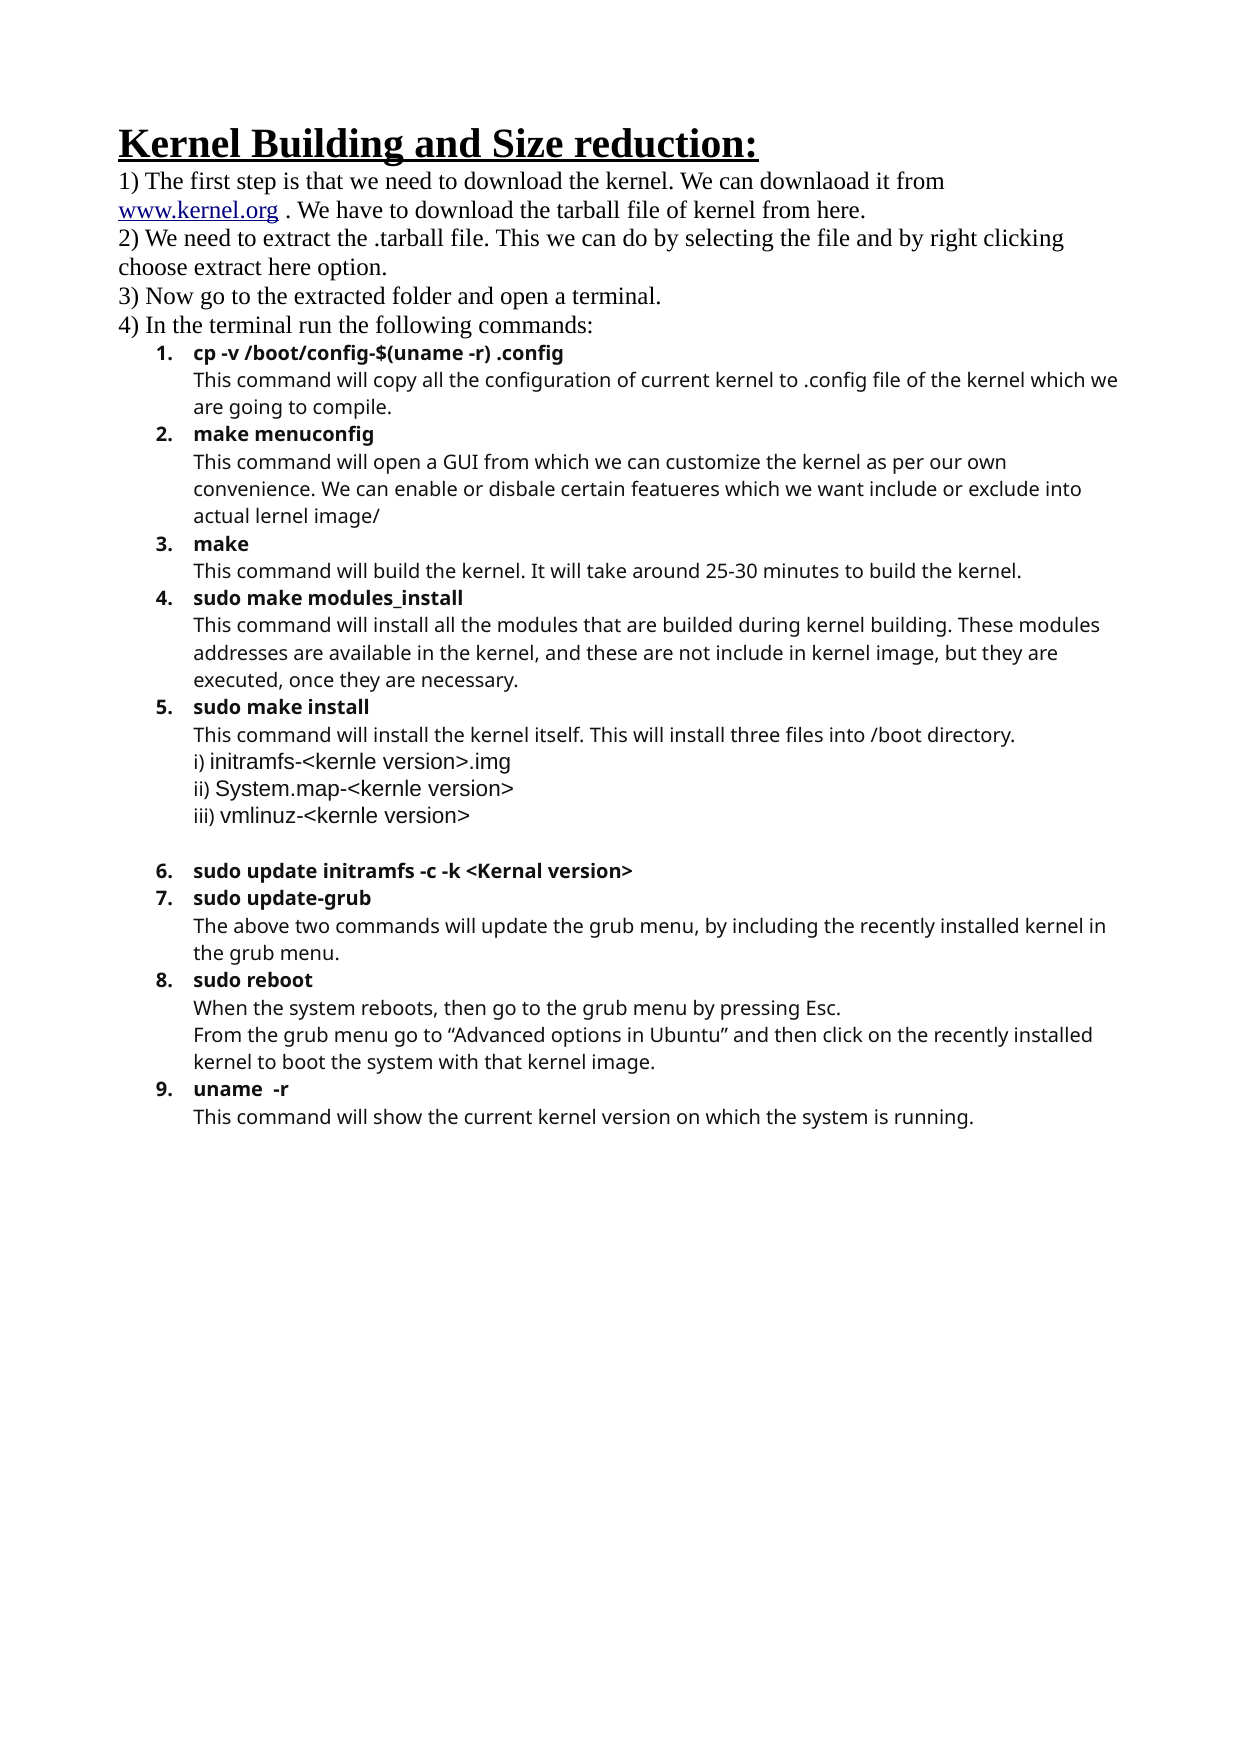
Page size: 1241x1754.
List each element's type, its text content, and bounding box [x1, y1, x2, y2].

list i) initramfs-<kernle version>.img [156, 748, 1122, 775]
list sudo update initramfs -c -k <Kernal version> [156, 857, 1122, 884]
list sudo make install [156, 693, 1122, 721]
list sudo make modules_install [156, 584, 1122, 611]
list This command will open a GUI from which we can customize the kernel as per our own convenience. We can enable or disbale certain featueres which we want include or exclude into actual lernel image/ [156, 448, 1122, 529]
list uname -r [156, 1075, 1122, 1103]
list iii) vmlinuz-<kernle version> [156, 802, 1122, 830]
text 4) In the terminal run the following commands: [118, 310, 1122, 338]
list The above two commands will update the grub menu, by including the recently installed kernel in the grub menu. [156, 912, 1122, 966]
list make [156, 529, 1122, 557]
text 1) The first step is that we need to download the kernel. We can downlaoad it from www.kernel.org . We have to download the tarball file of kernel from here. [118, 166, 1122, 223]
list sudo update-grub [156, 884, 1122, 912]
list ii) System.map-<kernle version> [156, 775, 1122, 802]
text 2) We need to extract the .tarball file. This we can do by selecting the file and by right clicking choose extract here option. [118, 223, 1122, 281]
list This command will build the kernel. It will take around 25-30 minutes to build the kernel. [156, 557, 1122, 584]
list This command will copy all the configuration of current kernel to .config file of the kernel which we are going to compile. [156, 366, 1122, 420]
list sudo reboot [156, 966, 1122, 993]
list This command will install the kernel itself. This will install three files into /boot directory. [156, 721, 1122, 748]
list This command will show the current kernel version on which the system is running. [156, 1103, 1122, 1130]
list cp -v /boot/config-$(uname -r) .config [156, 338, 1122, 366]
list This command will install all the modules that are builded during kernel building. These modules addresses are available in the kernel, and these are not include in kernel image, but they are executed, once they are necessary. [156, 611, 1122, 693]
list When the system reboots, then go to the grub menu by pressing Esc. [156, 993, 1122, 1021]
list make menuconfig [156, 420, 1122, 448]
text 3) Now go to the extracted folder and open a terminal. [118, 281, 1122, 310]
text Kernel Building and Size reduction: [118, 118, 1122, 166]
list From the grub menu go to “Advanced options in Ubuntu” and then click on the recently installed kernel to boot the system with that kernel image. [156, 1021, 1122, 1075]
